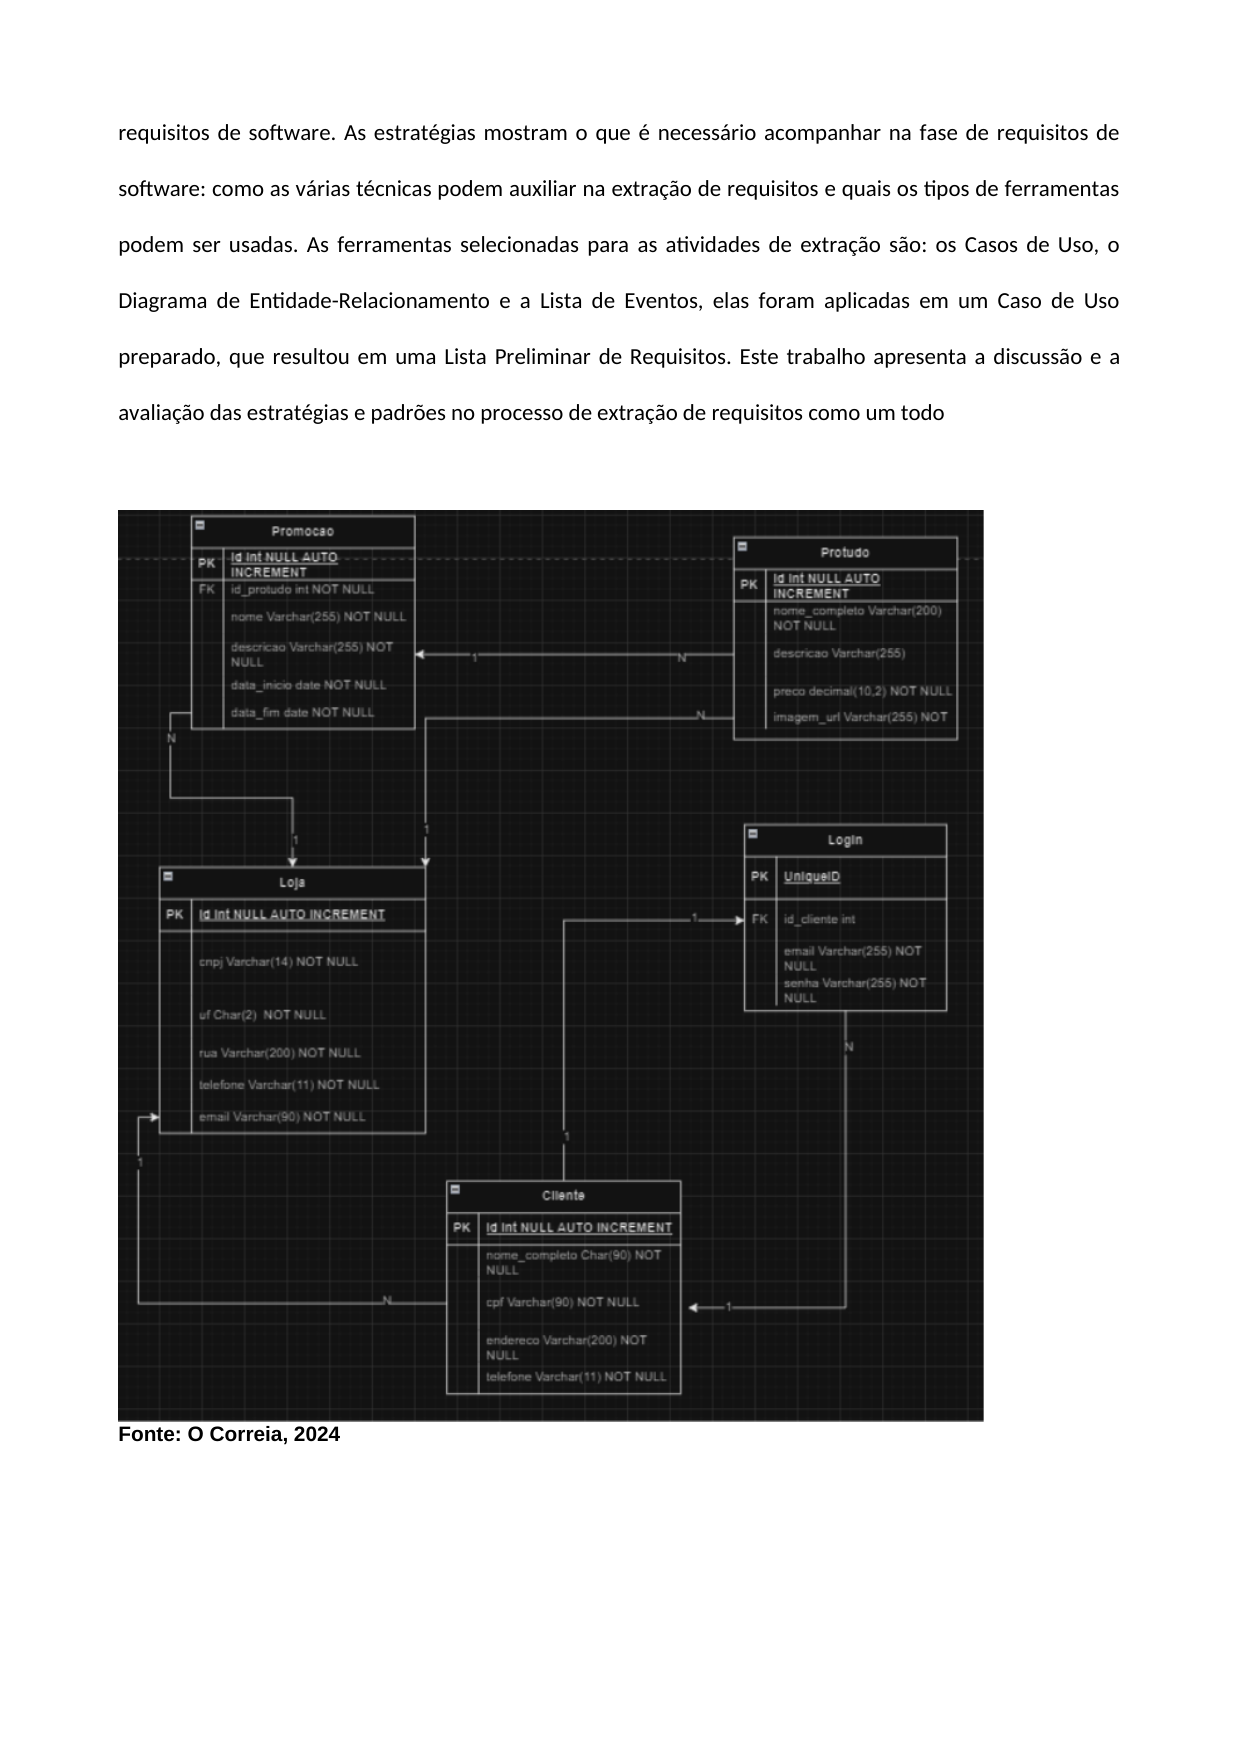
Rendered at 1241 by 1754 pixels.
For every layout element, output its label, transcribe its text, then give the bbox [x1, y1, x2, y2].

text requisitos de software. As estratégias mostram o que é necessário acompanhar na fase de requisitos de software: como as várias técnicas podem auxiliar na extração de requisitos e quais os tipos de ferramentas podem ser usadas. As ferramentas selecionadas para as atividades de extração são: os Casos de Uso, o Diagrama de Entidade-Relacionamento e a Lista de Eventos, elas foram aplicadas em um Caso de Uso preparado, que resultou em uma Lista Preliminar de Requisitos. Este trabalho apresenta a discussão e a avaliação das estratégias e padrões no processo de extração de requisitos como um todo [118, 118, 1122, 426]
text Fonte: O Correia, 2024 [118, 1421, 1122, 1445]
